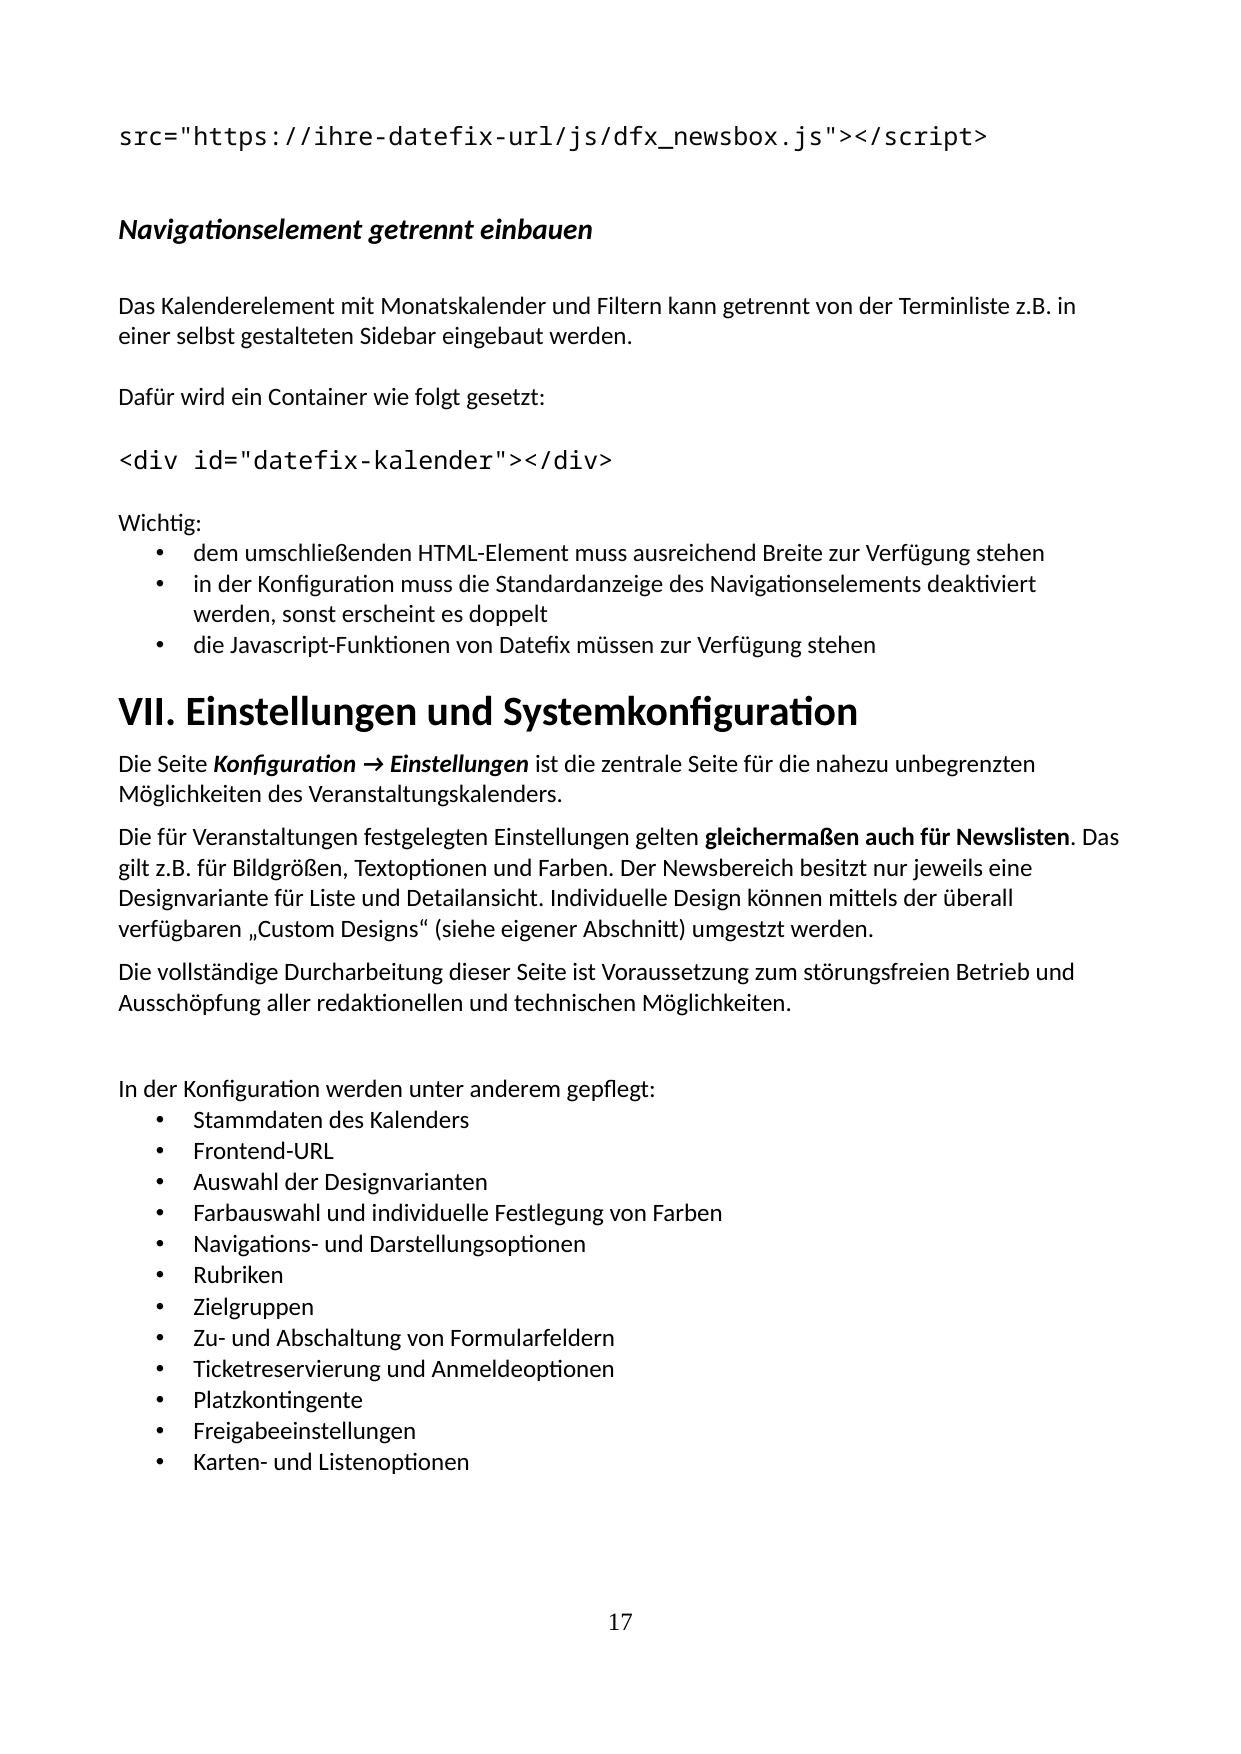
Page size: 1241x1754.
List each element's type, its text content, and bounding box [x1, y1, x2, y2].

list Zielgruppen [156, 1291, 1122, 1321]
text Die für Veranstaltungen festgelegten Einstellungen gelten gleichermaßen auch für Newslisten. Das gilt z.B. für Bildgrößen, Textoptionen und Farben. Der Newsbereich besitzt nur jeweils eine Designvariante für Liste und Detailansicht. Individuelle Design können mittels der überall verfügbaren „Custom Designs“ (siehe eigener Abschnitt) umgestzt werden. [118, 822, 1122, 944]
list Karten- und Listenoptionen [156, 1446, 1122, 1477]
text In der Konfiguration werden unter anderem gepflegt: [118, 1073, 1122, 1103]
list dem umschließenden HTML-Element muss ausreichend Breite zur Verfügung stehen [156, 538, 1122, 568]
list Navigations- und Darstellungsoptionen [156, 1228, 1122, 1259]
list Platzkontingente [156, 1384, 1122, 1415]
list Rubriken [156, 1259, 1122, 1290]
subtitle Navigationselement getrennt einbauen [118, 211, 1122, 247]
list Auswahl der Designvarianten [156, 1166, 1122, 1197]
list die Javascript-Funktionen von Datefix müssen zur Verfügung stehen [156, 629, 1122, 660]
subtitle VII. Einstellungen und Systemkonfiguration [118, 685, 1122, 736]
list Stammdaten des Kalenders [156, 1104, 1122, 1134]
list Zu- und Abschaltung von Formularfeldern [156, 1322, 1122, 1352]
list Frontend-URL [156, 1135, 1122, 1166]
text src="https://ihre-datefix-url/js/dfx_newsbox.js"></script> [118, 118, 1122, 152]
list Ticketreservierung und Anmeldeoptionen [156, 1353, 1122, 1383]
list Farbauswahl und individuelle Festlegung von Farben [156, 1197, 1122, 1228]
text Die vollständige Durcharbeitung dieser Seite ist Voraussetzung zum störungsfreien Betrieb und Ausschöpfung aller redaktionellen und technischen Möglichkeiten. [118, 956, 1122, 1017]
list in der Konfiguration muss die Standardanzeige des Navigationselements deaktiviert werden, sonst erscheint es doppelt [156, 568, 1122, 629]
list Freigabeeinstellungen [156, 1415, 1122, 1446]
text Die Seite Konfiguration → Einstellungen ist die zentrale Seite für die nahezu unbegrenzten Möglichkeiten des Veranstaltungskalenders. [118, 748, 1122, 809]
text Das Kalenderelement mit Monatskalender und Filtern kann getrennt von der Terminliste z.B. in einer selbst gestalteten Sidebar eingebaut werden. Dafür wird ein Container wie folgt gesetzt: <div id="datefix-kalender"></div> Wichtig: [118, 259, 1122, 538]
